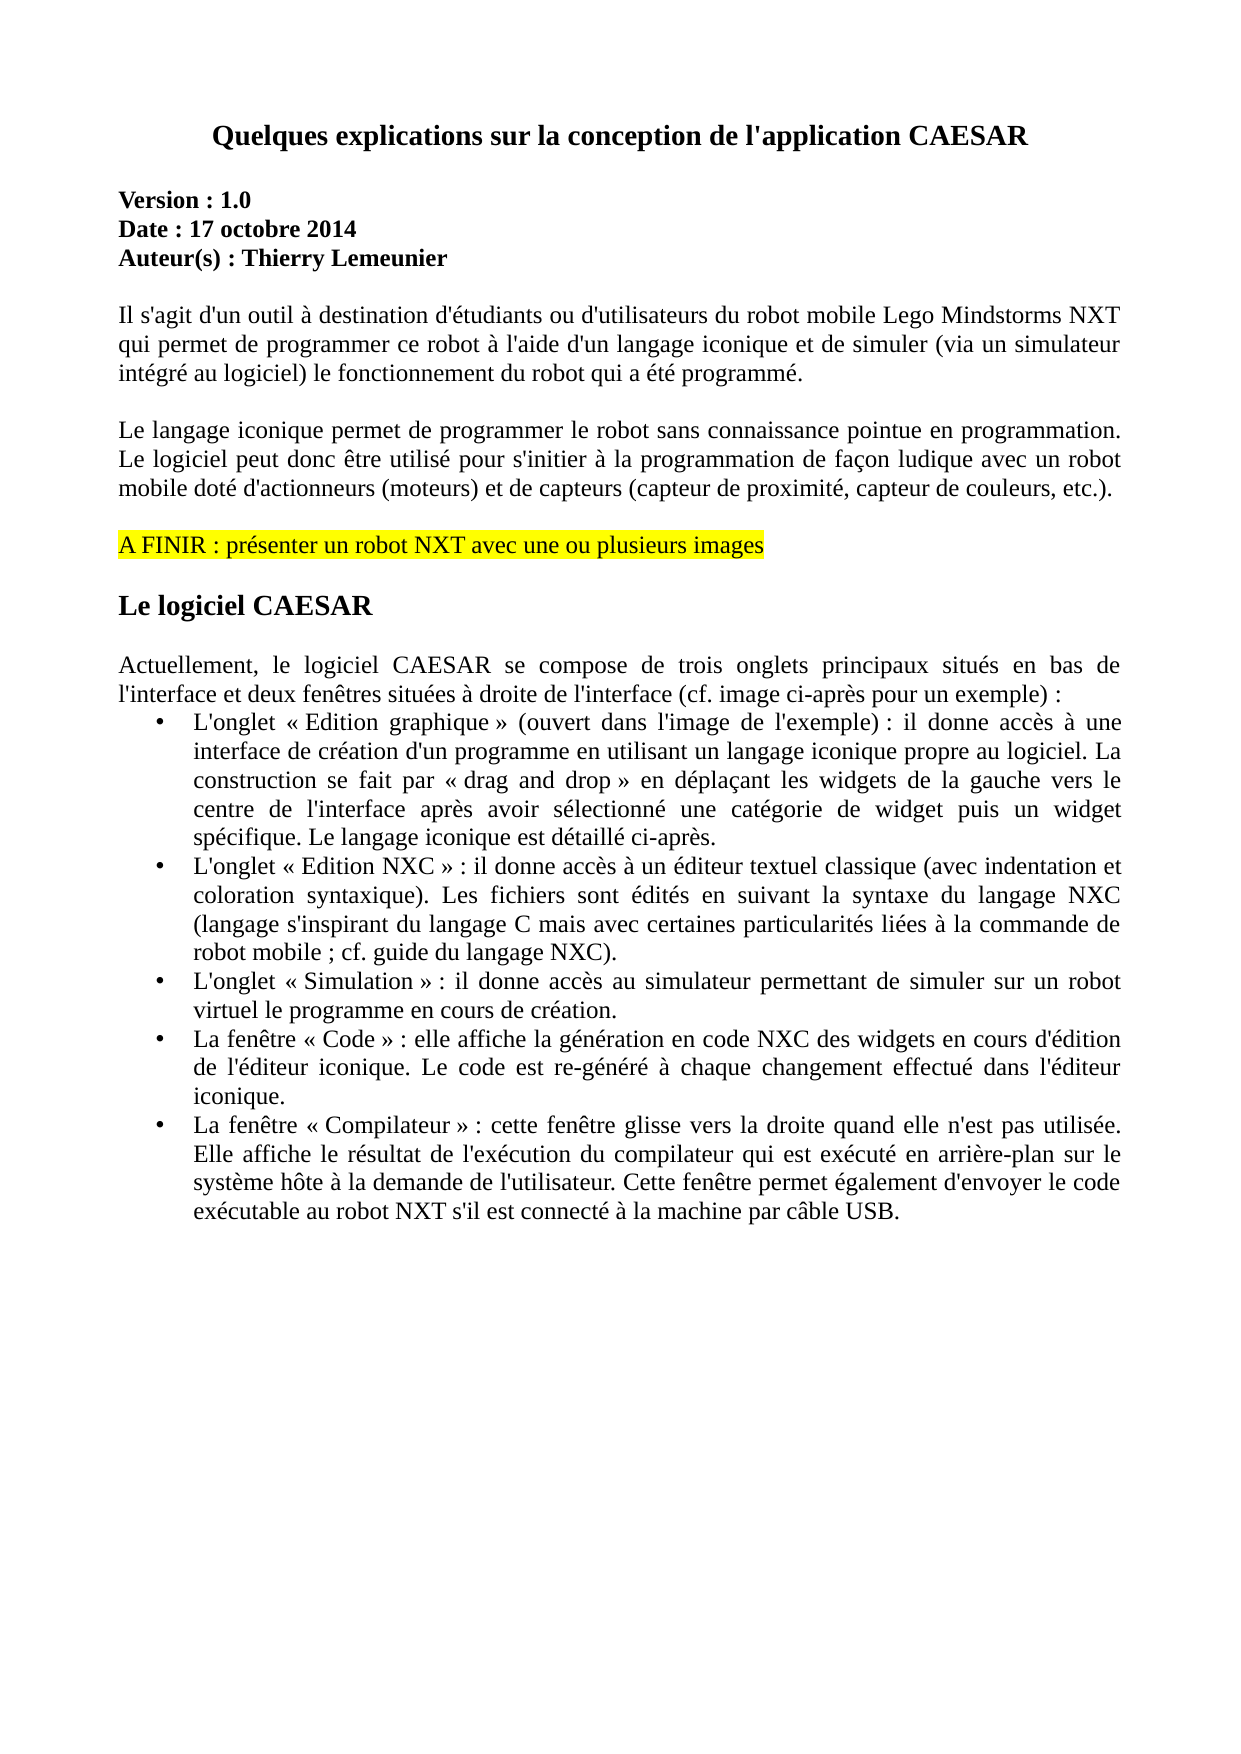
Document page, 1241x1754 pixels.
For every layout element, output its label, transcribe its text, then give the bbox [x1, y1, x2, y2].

text Version : 1.0 [118, 185, 1122, 214]
text Actuellement, le logiciel CAESAR se compose de trois onglets principaux situés en bas de l'interface et deux fenêtres situées à droite de l'interface (cf. image ci-après pour un exemple) : [118, 650, 1122, 707]
text Quelques explications sur la conception de l'application CAESAR [118, 118, 1122, 152]
list La fenêtre « Compilateur » : cette fenêtre glisse vers la droite quand elle n'est pas utilisée. Elle affiche le résultat de l'exécution du compilateur qui est exécuté en arrière-plan sur le système hôte à la demande de l'utilisateur. Cette fenêtre permet également d'envoyer le code exécutable au robot NXT s'il est connecté à la machine par câble USB. [156, 1110, 1122, 1225]
list L'onglet « Simulation » : il donne accès au simulateur permettant de simuler sur un robot virtuel le programme en cours de création. [156, 966, 1122, 1024]
text Auteur(s) : Thierry Lemeunier [118, 243, 1122, 271]
text Le logiciel CAESAR [118, 588, 1122, 621]
list La fenêtre « Code » : elle affiche la génération en code NXC des widgets en cours d'édition de l'éditeur iconique. Le code est re-généré à chaque changement effectué dans l'éditeur iconique. [156, 1024, 1122, 1110]
list L'onglet « Edition graphique » (ouvert dans l'image de l'exemple) : il donne accès à une interface de création d'un programme en utilisant un langage iconique propre au logiciel. La construction se fait par « drag and drop » en déplaçant les widgets de la gauche vers le centre de l'interface après avoir sélectionné une catégorie de widget puis un widget spécifique. Le langage iconique est détaillé ci-après. [156, 707, 1122, 851]
text Date : 17 octobre 2014 [118, 214, 1122, 243]
text A FINIR : présenter un robot NXT avec une ou plusieurs images [118, 530, 1122, 559]
text Le langage iconique permet de programmer le robot sans connaissance pointue en programmation. Le logiciel peut donc être utilisé pour s'initier à la programmation de façon ludique avec un robot mobile doté d'actionneurs (moteurs) et de capteurs (capteur de proximité, capteur de couleurs, etc.). [118, 415, 1122, 501]
text Il s'agit d'un outil à destination d'étudiants ou d'utilisateurs du robot mobile Lego Mindstorms NXT qui permet de programmer ce robot à l'aide d'un langage iconique et de simuler (via un simulateur intégré au logiciel) le fonctionnement du robot qui a été programmé. [118, 300, 1122, 386]
list L'onglet « Edition NXC » : il donne accès à un éditeur textuel classique (avec indentation et coloration syntaxique). Les fichiers sont édités en suivant la syntaxe du langage NXC (langage s'inspirant du langage C mais avec certaines particularités liées à la commande de robot mobile ; cf. guide du langage NXC). [156, 851, 1122, 966]
